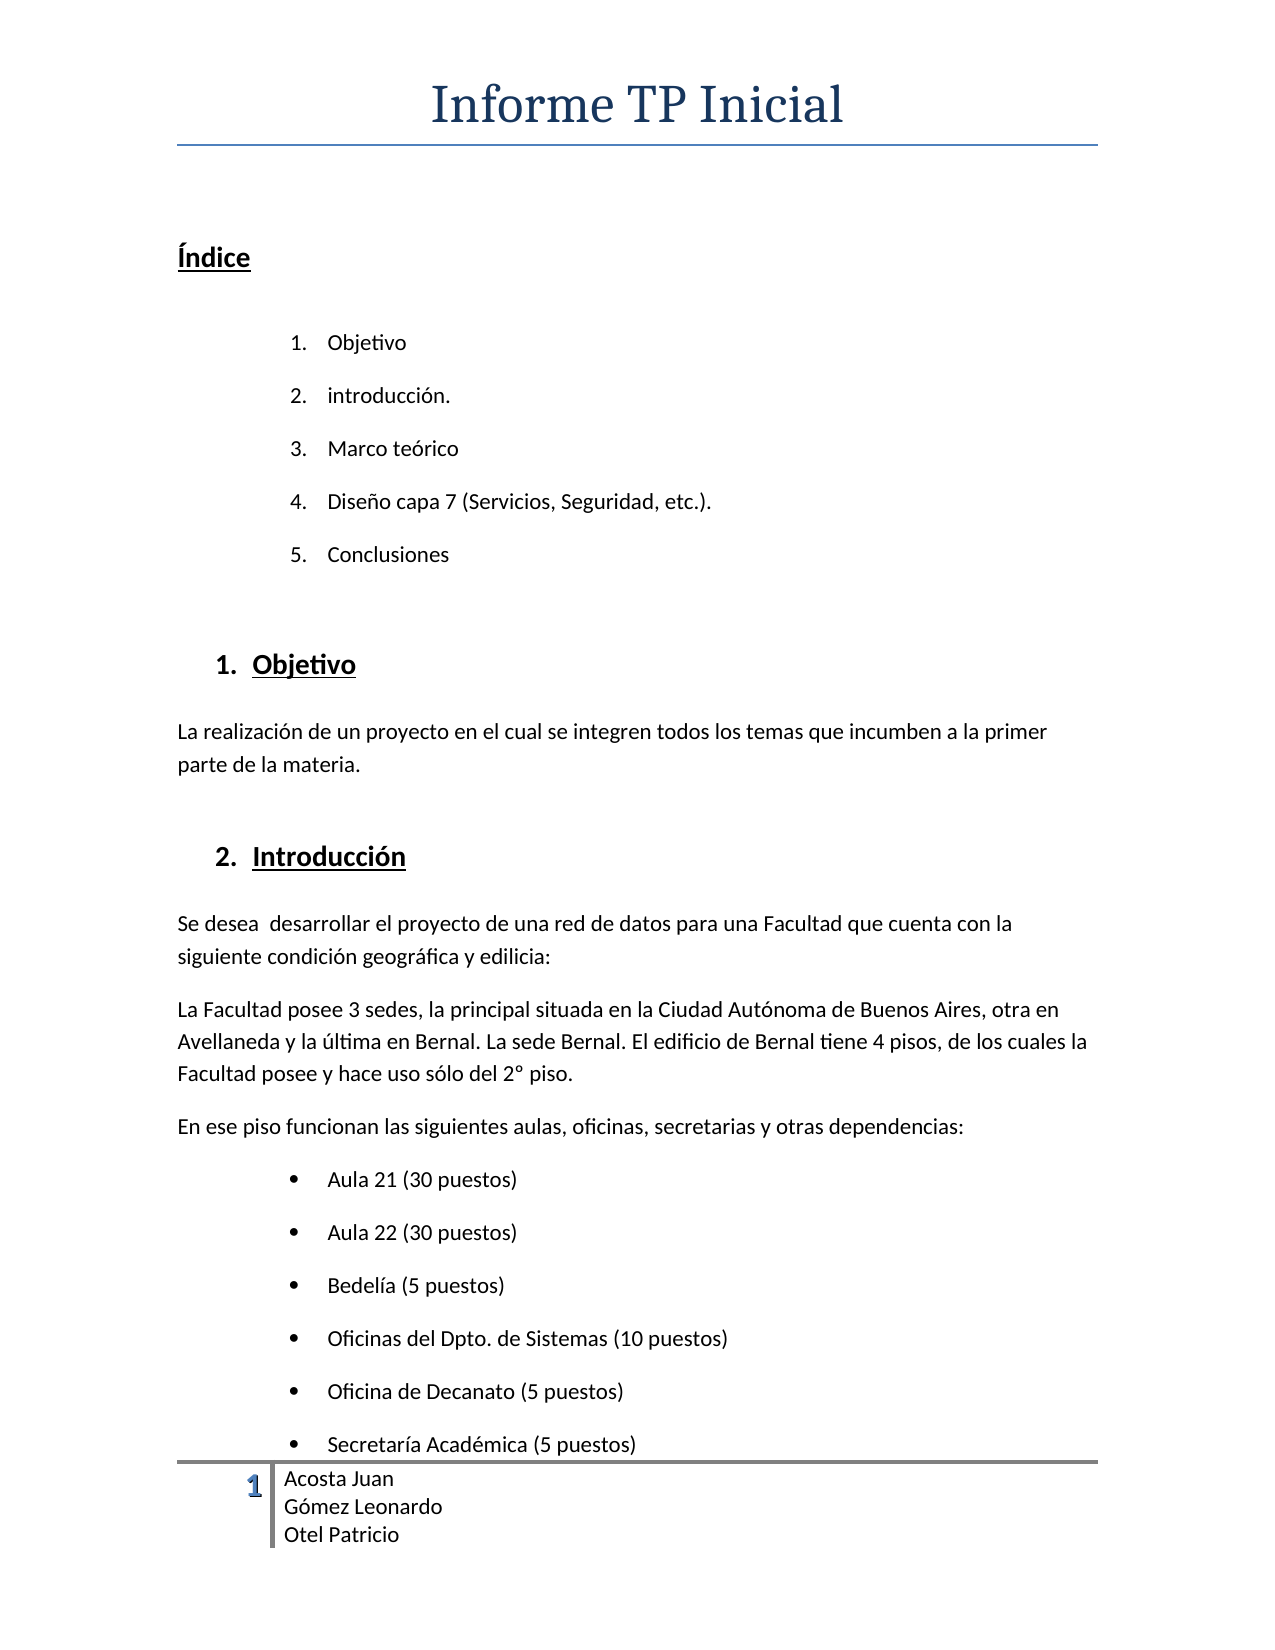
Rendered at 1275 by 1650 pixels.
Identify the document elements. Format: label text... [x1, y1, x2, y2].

list introducción. [290, 381, 1098, 409]
text Se desea desarrollar el proyecto de una red de datos para una Facultad que cuenta con la siguiente condición geográfica y edilicia: [177, 909, 1098, 970]
text En ese piso funcionan las siguientes aulas, oficinas, secretarias y otras dependencias: [177, 1112, 1098, 1140]
text Informe TP Inicial [177, 74, 1098, 144]
text La Facultad posee 3 sedes, la principal situada en la Ciudad Autónoma de Buenos Aires, otra en Avellaneda y la última en Bernal. La sede Bernal. El edificio de Bernal tiene 4 pisos, de los cuales la Facultad posee y hace uso sólo del 2º piso. [177, 995, 1098, 1087]
list Objetivo [215, 646, 1098, 682]
list Bedelía (5 puestos) [290, 1271, 1098, 1299]
text Índice [177, 239, 1098, 275]
list Secretaría Académica (5 puestos) [290, 1430, 1098, 1458]
list Objetivo [290, 328, 1098, 356]
list Oficinas del Dpto. de Sistemas (10 puestos) [290, 1324, 1098, 1352]
list Oficina de Decanato (5 puestos) [290, 1377, 1098, 1405]
list Introducción [215, 838, 1098, 874]
list Conclusiones [290, 540, 1098, 568]
list Aula 21 (30 puestos) [290, 1165, 1098, 1193]
list Aula 22 (30 puestos) [290, 1218, 1098, 1246]
text La realización de un proyecto en el cual se integren todos los temas que incumben a la primer parte de la materia. [177, 717, 1098, 778]
list Diseño capa 7 (Servicios, Seguridad, etc.). [290, 487, 1098, 515]
list Marco teórico [290, 434, 1098, 462]
